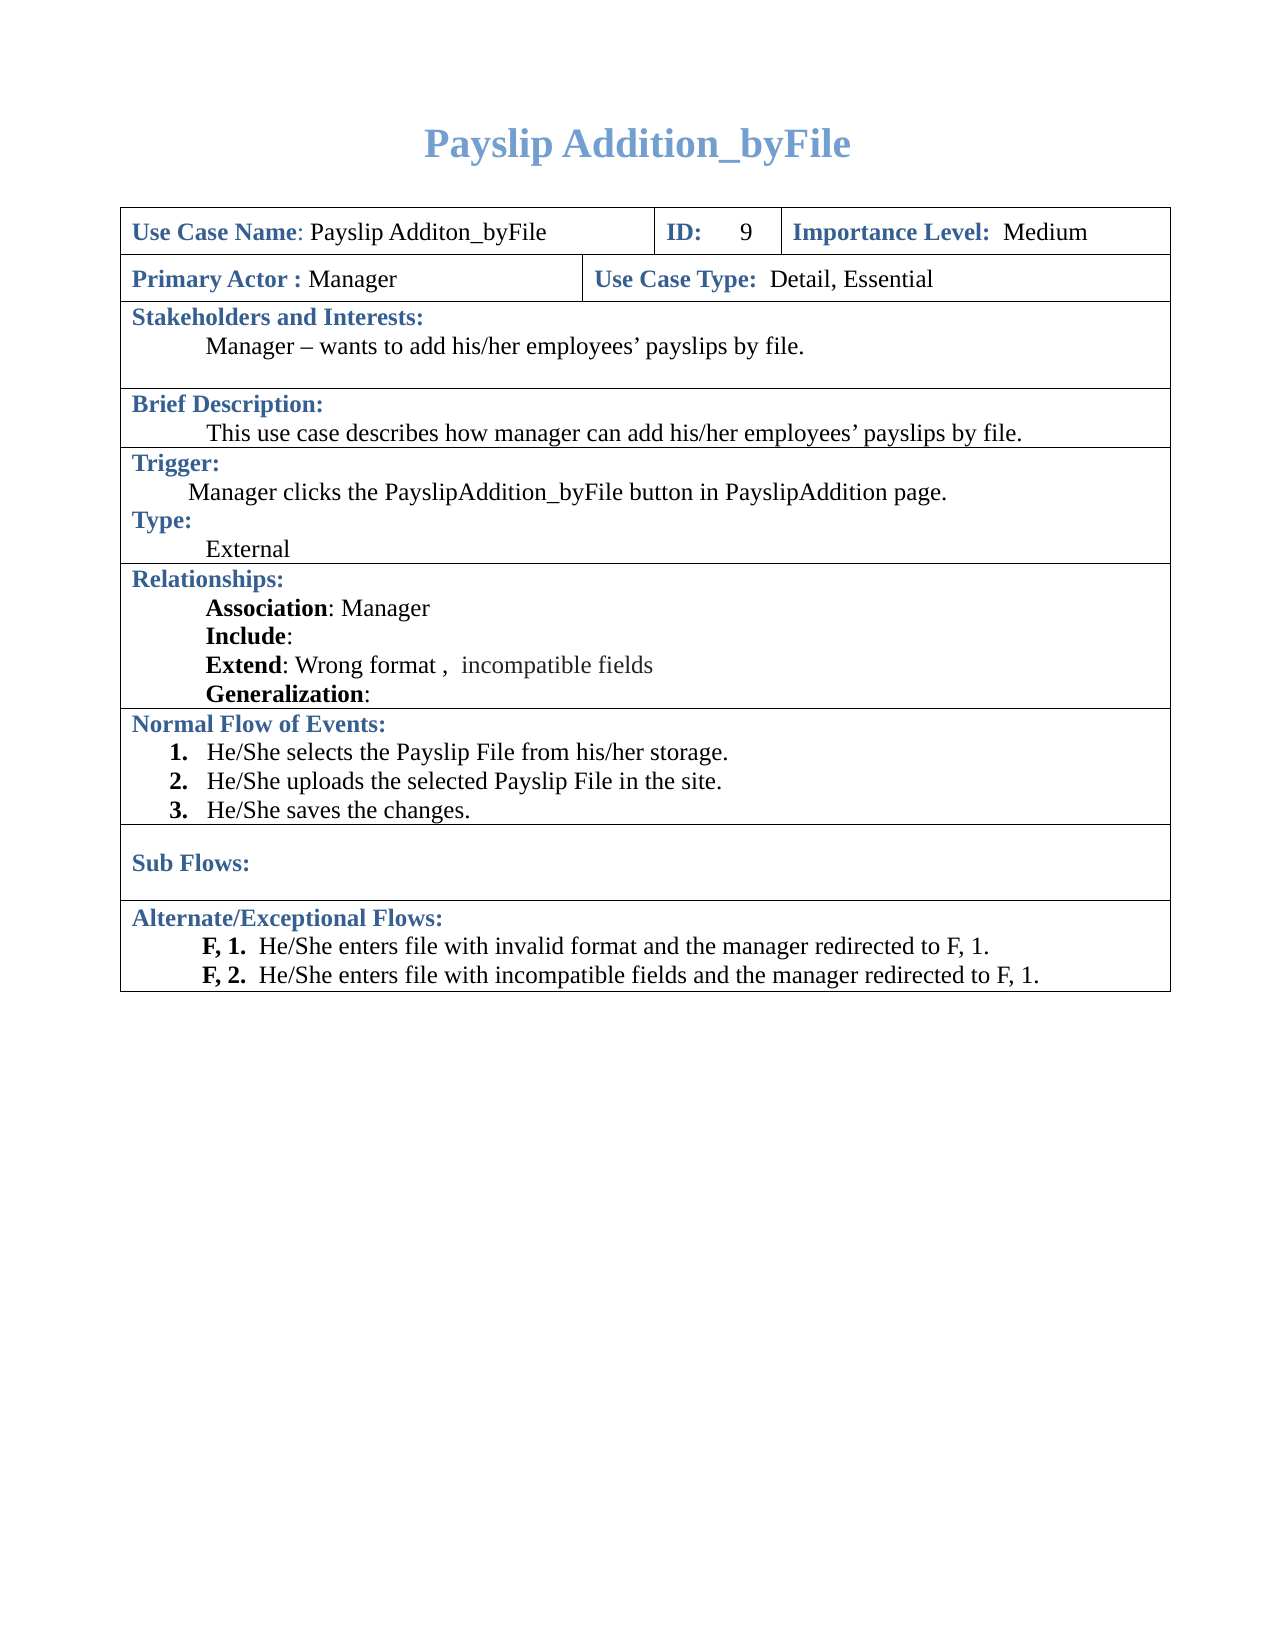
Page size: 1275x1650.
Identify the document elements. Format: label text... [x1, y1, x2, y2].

table_cell Stakeholders and Interests: Manager – wants to add his/her employees’ payslips by file. [121, 302, 1170, 388]
table_cell Use Case Type: Detail, Essential [583, 255, 1170, 301]
table_header ID: 9 [655, 208, 781, 254]
table_cell Primary Actor : Manager [121, 255, 582, 301]
table_cell Normal Flow of Events: He/She selects the Payslip File from his/her storage. He/She uploads the selected Payslip File in the site. He/She saves the changes. [121, 709, 1170, 824]
table_header Use Case Name: Payslip Additon_byFile [121, 208, 654, 254]
title Payslip Addition_byFile [118, 118, 1157, 166]
table_cell Trigger: Manager clicks the PayslipAddition_byFile button in PayslipAddition page. Type: External [121, 448, 1170, 563]
table_cell Relationships: Association: Manager Include: Extend: Wrong format , incompatible fields Generalization: [121, 564, 1170, 708]
table_header Importance Level: Medium [782, 208, 1170, 254]
table_cell Alternate/Exceptional Flows: F, 1. He/She enters file with invalid format and the manager redirected to F, 1. F, 2. He/She enters file with incompatible fields and the manager redirected to F, 1. [121, 901, 1170, 991]
table_cell Sub Flows: [121, 825, 1170, 899]
table_cell Brief Description: This use case describes how manager can add his/her employees’ payslips by file. [121, 389, 1170, 447]
